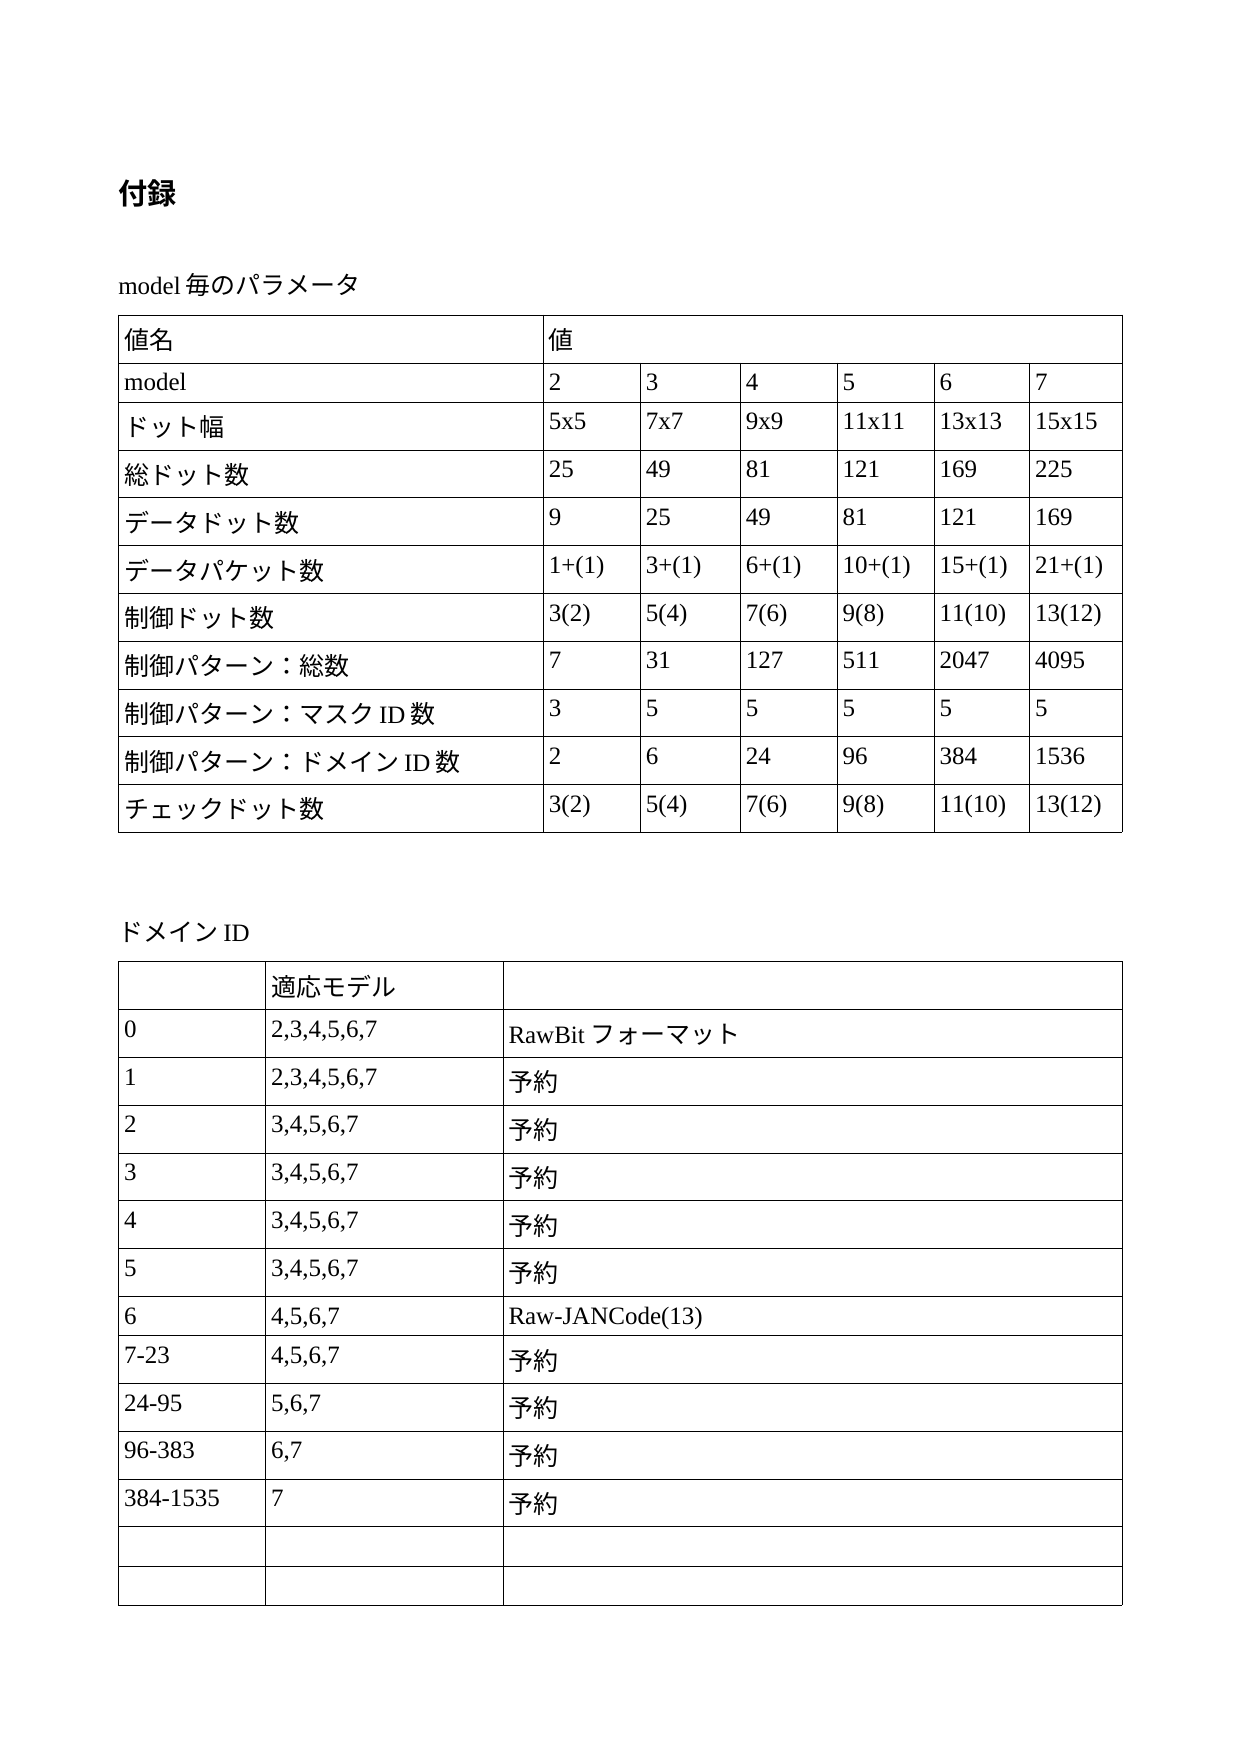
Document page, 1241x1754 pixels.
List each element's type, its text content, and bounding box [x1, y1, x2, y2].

table_cell 3 [641, 364, 740, 402]
table_cell 4,5,6,7 [266, 1297, 503, 1335]
table_cell 5 [935, 690, 1029, 736]
table_cell [504, 1527, 1122, 1566]
table_cell 9 [544, 498, 640, 545]
table_cell 5 [119, 1249, 265, 1296]
table_cell 3,4,5,6,7 [266, 1249, 503, 1296]
table_cell 予約 [504, 1201, 1122, 1248]
table_cell 制御ドット数 [119, 594, 543, 641]
table_cell 21+(1) [1030, 546, 1122, 593]
table_cell 15x15 [1030, 403, 1122, 449]
table_cell 予約 [504, 1432, 1122, 1479]
table_cell 511 [838, 642, 934, 688]
table_cell [504, 1567, 1122, 1605]
table_cell 169 [935, 451, 1029, 497]
table_cell 制御パターン：総数 [119, 642, 543, 688]
table_cell 予約 [504, 1058, 1122, 1105]
table_cell 7 [544, 642, 640, 688]
table_cell 総ドット数 [119, 451, 543, 497]
table_cell 7(6) [741, 594, 837, 641]
table_cell 9(8) [838, 594, 934, 641]
table_cell 24-95 [119, 1384, 265, 1431]
table_cell 13(12) [1030, 594, 1122, 641]
table_cell 7 [266, 1480, 503, 1526]
table_cell 2,3,4,5,6,7 [266, 1010, 503, 1057]
table_cell 5x5 [544, 403, 640, 449]
table_cell 7(6) [741, 785, 837, 832]
table_cell 5(4) [641, 785, 740, 832]
table_cell 3,4,5,6,7 [266, 1106, 503, 1152]
table_cell 4095 [1030, 642, 1122, 688]
text model毎のパラメータ [118, 266, 1122, 302]
table_cell 7-23 [119, 1336, 265, 1383]
table_cell RawBitフォーマット [504, 1010, 1122, 1057]
table_cell 5 [1030, 690, 1122, 736]
table_cell 5 [641, 690, 740, 736]
table_cell 9x9 [741, 403, 837, 449]
table_cell データパケット数 [119, 546, 543, 593]
table_cell 127 [741, 642, 837, 688]
table_cell 7x7 [641, 403, 740, 449]
table_cell 121 [935, 498, 1029, 545]
table_cell 5 [838, 364, 934, 402]
table_cell 5 [838, 690, 934, 736]
table_cell 5,6,7 [266, 1384, 503, 1431]
table_cell 1+(1) [544, 546, 640, 593]
table_cell 11x11 [838, 403, 934, 449]
table_cell 3(2) [544, 594, 640, 641]
table_cell 225 [1030, 451, 1122, 497]
table_cell 96 [838, 737, 934, 784]
table_cell 31 [641, 642, 740, 688]
table_cell 2047 [935, 642, 1029, 688]
table_header 値名 [119, 316, 543, 362]
table_cell model [119, 364, 543, 402]
table_cell チェックドット数 [119, 785, 543, 832]
table_cell [266, 1527, 503, 1566]
table_cell 384-1535 [119, 1480, 265, 1526]
table_cell 3(2) [544, 785, 640, 832]
table_cell 4,5,6,7 [266, 1336, 503, 1383]
text ドメインID [118, 912, 1122, 949]
table_cell ドット幅 [119, 403, 543, 449]
table_cell 0 [119, 1010, 265, 1057]
table_cell 1536 [1030, 737, 1122, 784]
table_cell 10+(1) [838, 546, 934, 593]
table_cell 予約 [504, 1336, 1122, 1383]
table_cell 2 [119, 1106, 265, 1152]
table_cell 24 [741, 737, 837, 784]
table_cell 13x13 [935, 403, 1029, 449]
table_cell 制御パターン：ドメインID数 [119, 737, 543, 784]
table_cell 予約 [504, 1154, 1122, 1200]
table_cell 49 [641, 451, 740, 497]
table_cell 81 [838, 498, 934, 545]
table_cell 121 [838, 451, 934, 497]
table_cell 予約 [504, 1106, 1122, 1152]
table_cell 6 [119, 1297, 265, 1335]
table_cell [119, 1567, 265, 1605]
table_cell 3,4,5,6,7 [266, 1154, 503, 1200]
table_cell 予約 [504, 1384, 1122, 1431]
table_cell 制御パターン：マスクID数 [119, 690, 543, 736]
table_cell 6 [935, 364, 1029, 402]
table_cell 3+(1) [641, 546, 740, 593]
table_header 適応モデル [266, 962, 503, 1009]
table_cell データドット数 [119, 498, 543, 545]
table_cell 2 [544, 364, 640, 402]
table_cell [266, 1567, 503, 1605]
table_cell 96-383 [119, 1432, 265, 1479]
table_cell 25 [641, 498, 740, 545]
table_cell 2 [544, 737, 640, 784]
table_cell 11(10) [935, 594, 1029, 641]
table_cell 予約 [504, 1249, 1122, 1296]
table_cell 11(10) [935, 785, 1029, 832]
table_cell 6 [641, 737, 740, 784]
table_cell 5(4) [641, 594, 740, 641]
table_header [119, 962, 265, 1009]
table_header [504, 962, 1122, 1009]
subtitle 付録 [118, 171, 1122, 213]
table_cell 3,4,5,6,7 [266, 1201, 503, 1248]
table_header 値 [544, 316, 1122, 362]
table_cell 169 [1030, 498, 1122, 545]
table_cell Raw-JANCode(13) [504, 1297, 1122, 1335]
table_cell [119, 1527, 265, 1566]
table_cell 4 [741, 364, 837, 402]
table_cell 3 [544, 690, 640, 736]
table_cell 6+(1) [741, 546, 837, 593]
table_cell 9(8) [838, 785, 934, 832]
table_cell 81 [741, 451, 837, 497]
table_cell 7 [1030, 364, 1122, 402]
table_cell 15+(1) [935, 546, 1029, 593]
table_cell 5 [741, 690, 837, 736]
table_cell 6,7 [266, 1432, 503, 1479]
table_cell 2,3,4,5,6,7 [266, 1058, 503, 1105]
table_cell 13(12) [1030, 785, 1122, 832]
table_cell 384 [935, 737, 1029, 784]
table_cell 25 [544, 451, 640, 497]
table_cell 予約 [504, 1480, 1122, 1526]
table_cell 49 [741, 498, 837, 545]
table_cell 4 [119, 1201, 265, 1248]
table_cell 3 [119, 1154, 265, 1200]
table_cell 1 [119, 1058, 265, 1105]
